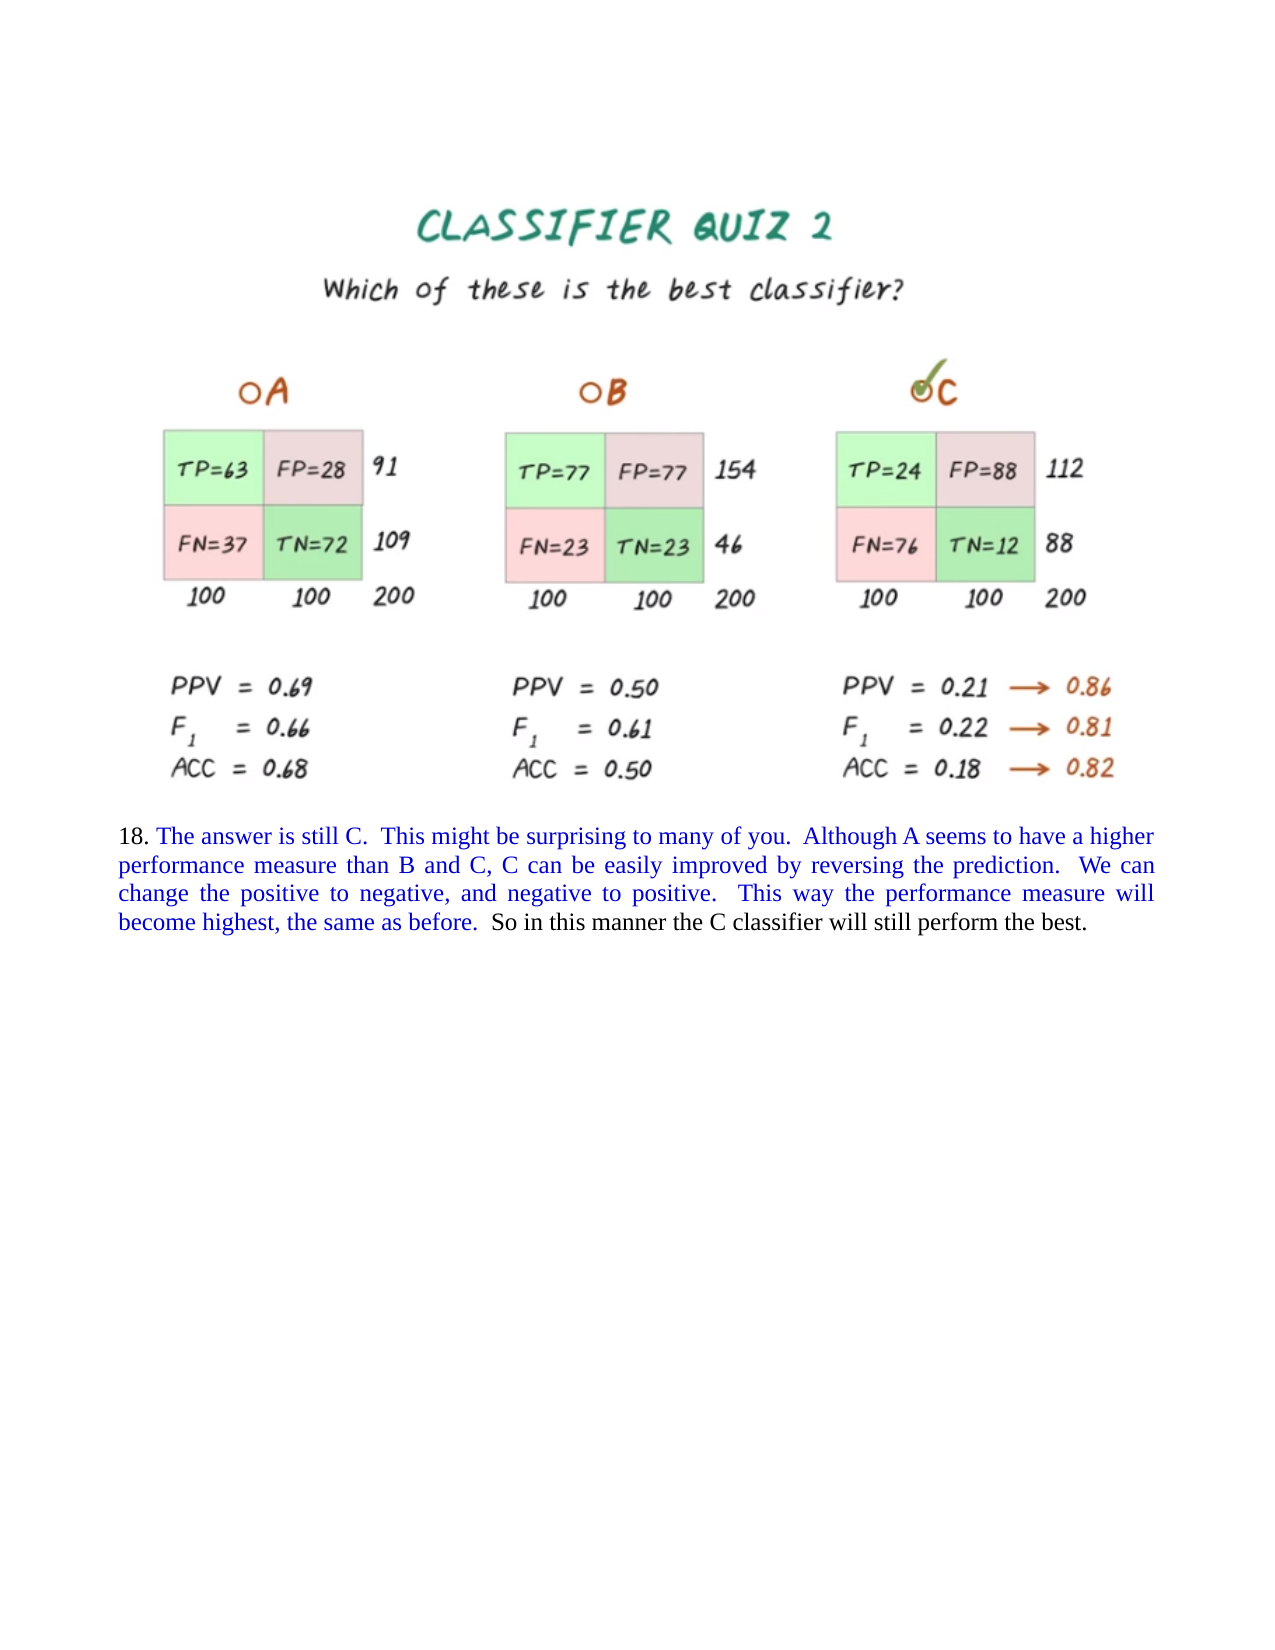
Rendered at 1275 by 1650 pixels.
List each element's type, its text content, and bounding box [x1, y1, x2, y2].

picture [118, 204, 1157, 793]
text 18. The answer is still C. This might be surprising to many of you. Although A seems to have a higher performance measure than B and C, C can be easily improved by reversing the prediction. We can change the positive to negative, and negative to positive. This way the performance measure will become highest, the same as before. So in this manner the C classifier will still perform the best. [118, 821, 1157, 936]
